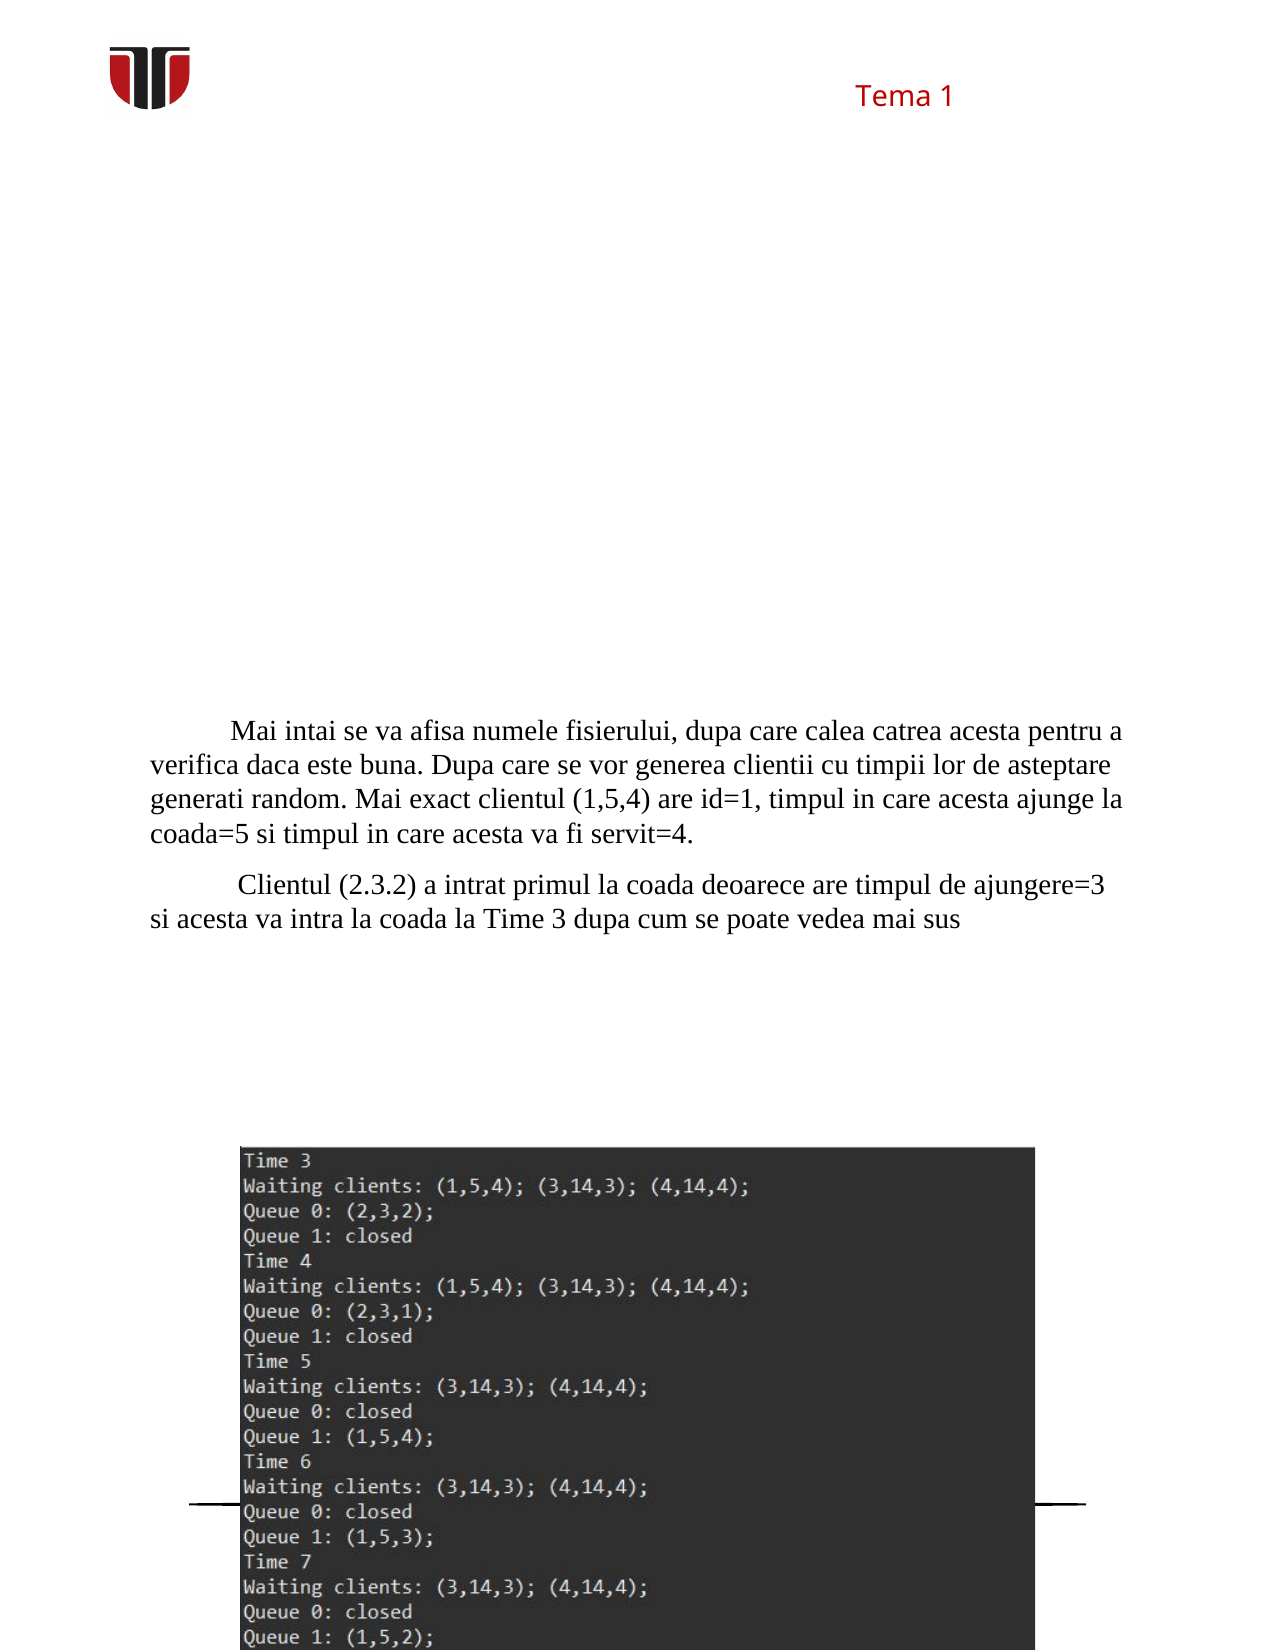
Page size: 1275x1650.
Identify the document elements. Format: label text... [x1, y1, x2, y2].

text Clientul (2.3.2) a intrat primul la coada deoarece are timpul de ajungere=3 si acesta va intra la coada la Time 3 dupa cum se poate vedea mai sus [150, 867, 1125, 935]
text Mai intai se va afisa numele fisierului, dupa care calea catrea acesta pentru a verifica daca este buna. Dupa care se vor generea clientii cu timpii lor de asteptare generati random. Mai exact clientul (1,5,4) are id=1, timpul in care acesta ajunge la coada=5 si timpul in care acesta va fi servit=4. [150, 713, 1125, 849]
